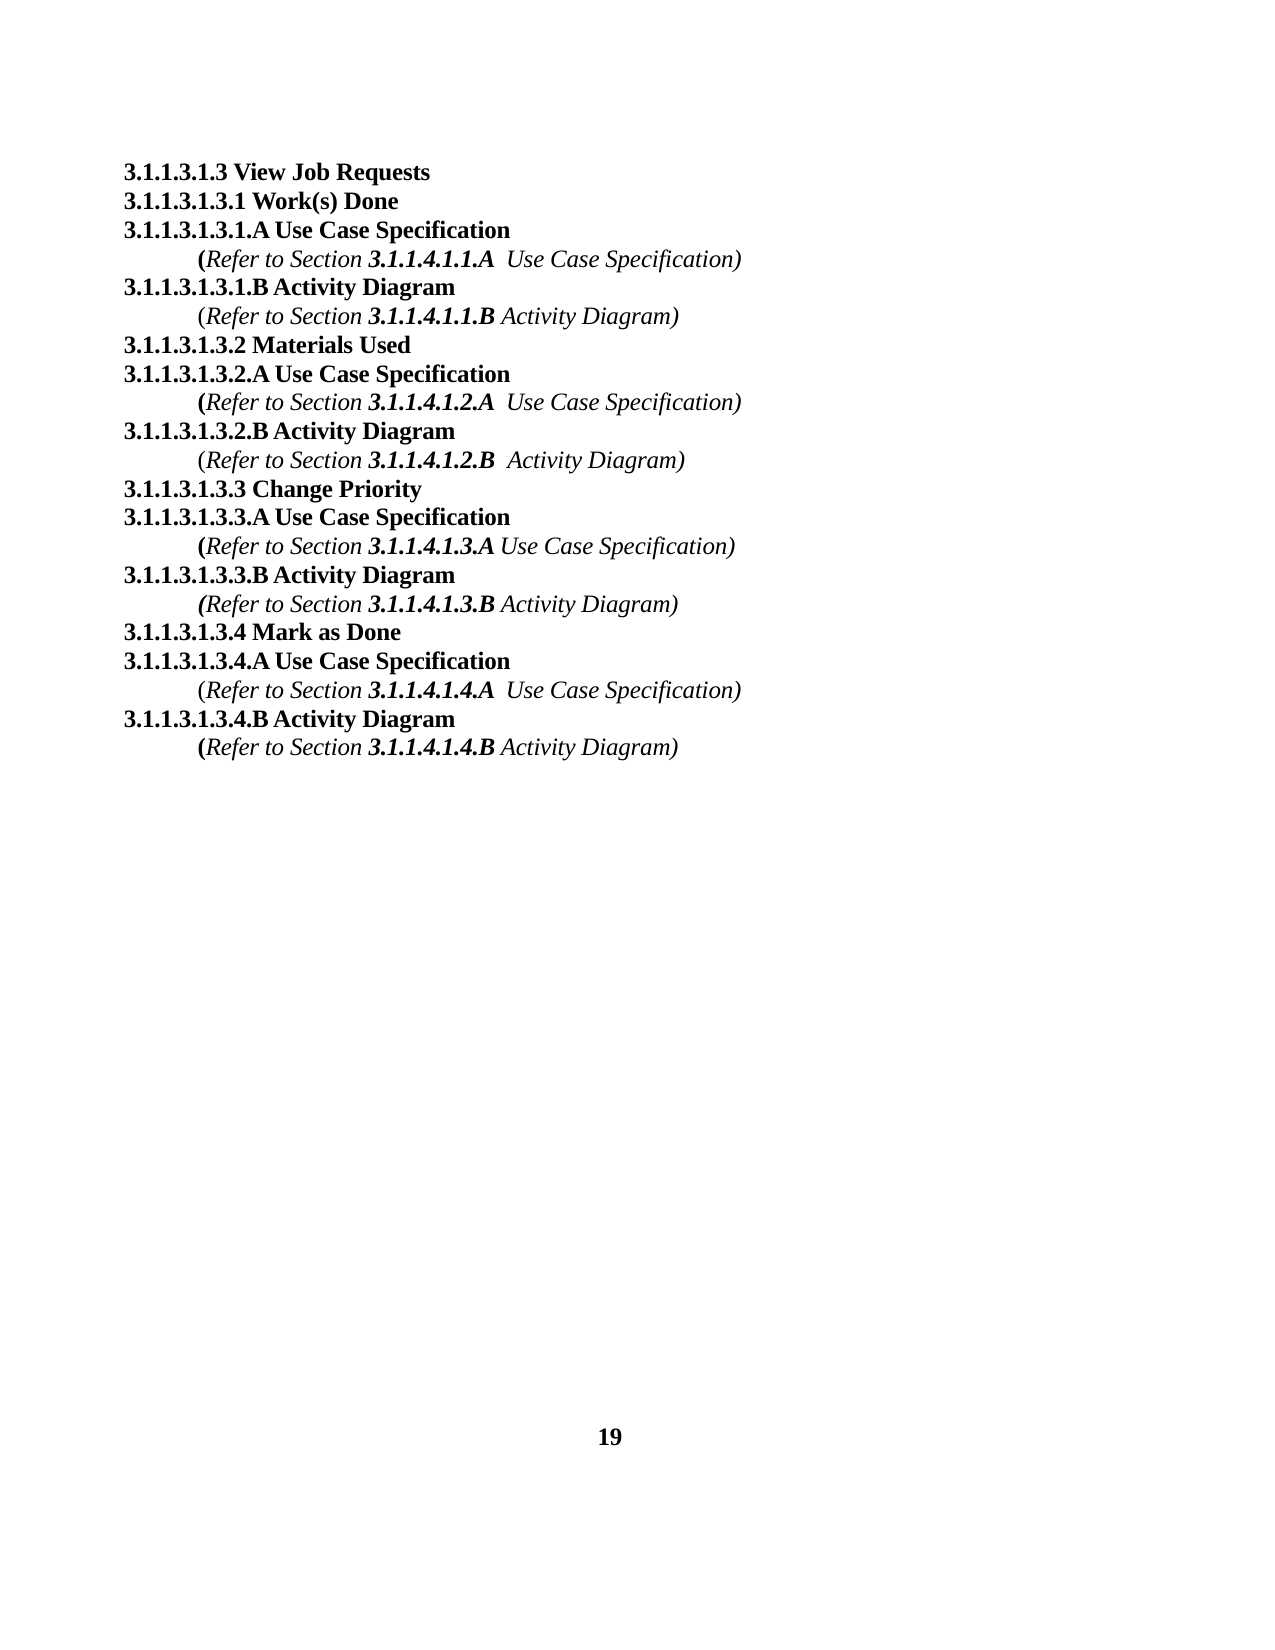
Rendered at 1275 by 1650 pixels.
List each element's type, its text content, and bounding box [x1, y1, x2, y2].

text 3.1.1.3.1.3.3.B Activity Diagram [123, 560, 1096, 589]
text (Refer to Section 3.1.1.4.1.3.A Use Case Specification) [123, 531, 1096, 560]
text 19 [123, 1422, 1096, 1451]
text (Refer to Section 3.1.1.4.1.2.A Use Case Specification) [123, 387, 1096, 416]
text 3.1.1.3.1.3 View Job Requests [123, 157, 1096, 186]
text (Refer to Section 3.1.1.4.1.4.A Use Case Specification) [123, 675, 1096, 704]
text 3.1.1.3.1.3.4.B Activity Diagram [123, 704, 1096, 732]
text 3.1.1.3.1.3.2.A Use Case Specification [123, 359, 1096, 387]
text (Refer to Section 3.1.1.4.1.1.A Use Case Specification) [123, 244, 1096, 272]
text 3.1.1.3.1.3.1.B Activity Diagram [123, 272, 1096, 301]
text 3.1.1.3.1.3.4 Mark as Done [123, 617, 1096, 646]
text (Refer to Section 3.1.1.4.1.2.B Activity Diagram) [123, 445, 1096, 474]
text (Refer to Section 3.1.1.4.1.1.B Activity Diagram) [123, 301, 1096, 330]
text (Refer to Section 3.1.1.4.1.4.B Activity Diagram) [123, 732, 1096, 761]
text 3.1.1.3.1.3.4.A Use Case Specification [123, 646, 1096, 675]
text 3.1.1.3.1.3.1 Work(s) Done [123, 186, 1096, 215]
text 3.1.1.3.1.3.2.B Activity Diagram [123, 416, 1096, 445]
text 3.1.1.3.1.3.2 Materials Used [123, 330, 1096, 359]
text 3.1.1.3.1.3.3.A Use Case Specification [123, 502, 1096, 531]
text 3.1.1.3.1.3.3 Change Priority [123, 474, 1096, 502]
text (Refer to Section 3.1.1.4.1.3.B Activity Diagram) [123, 589, 1096, 617]
text 3.1.1.3.1.3.1.A Use Case Specification [123, 215, 1096, 244]
